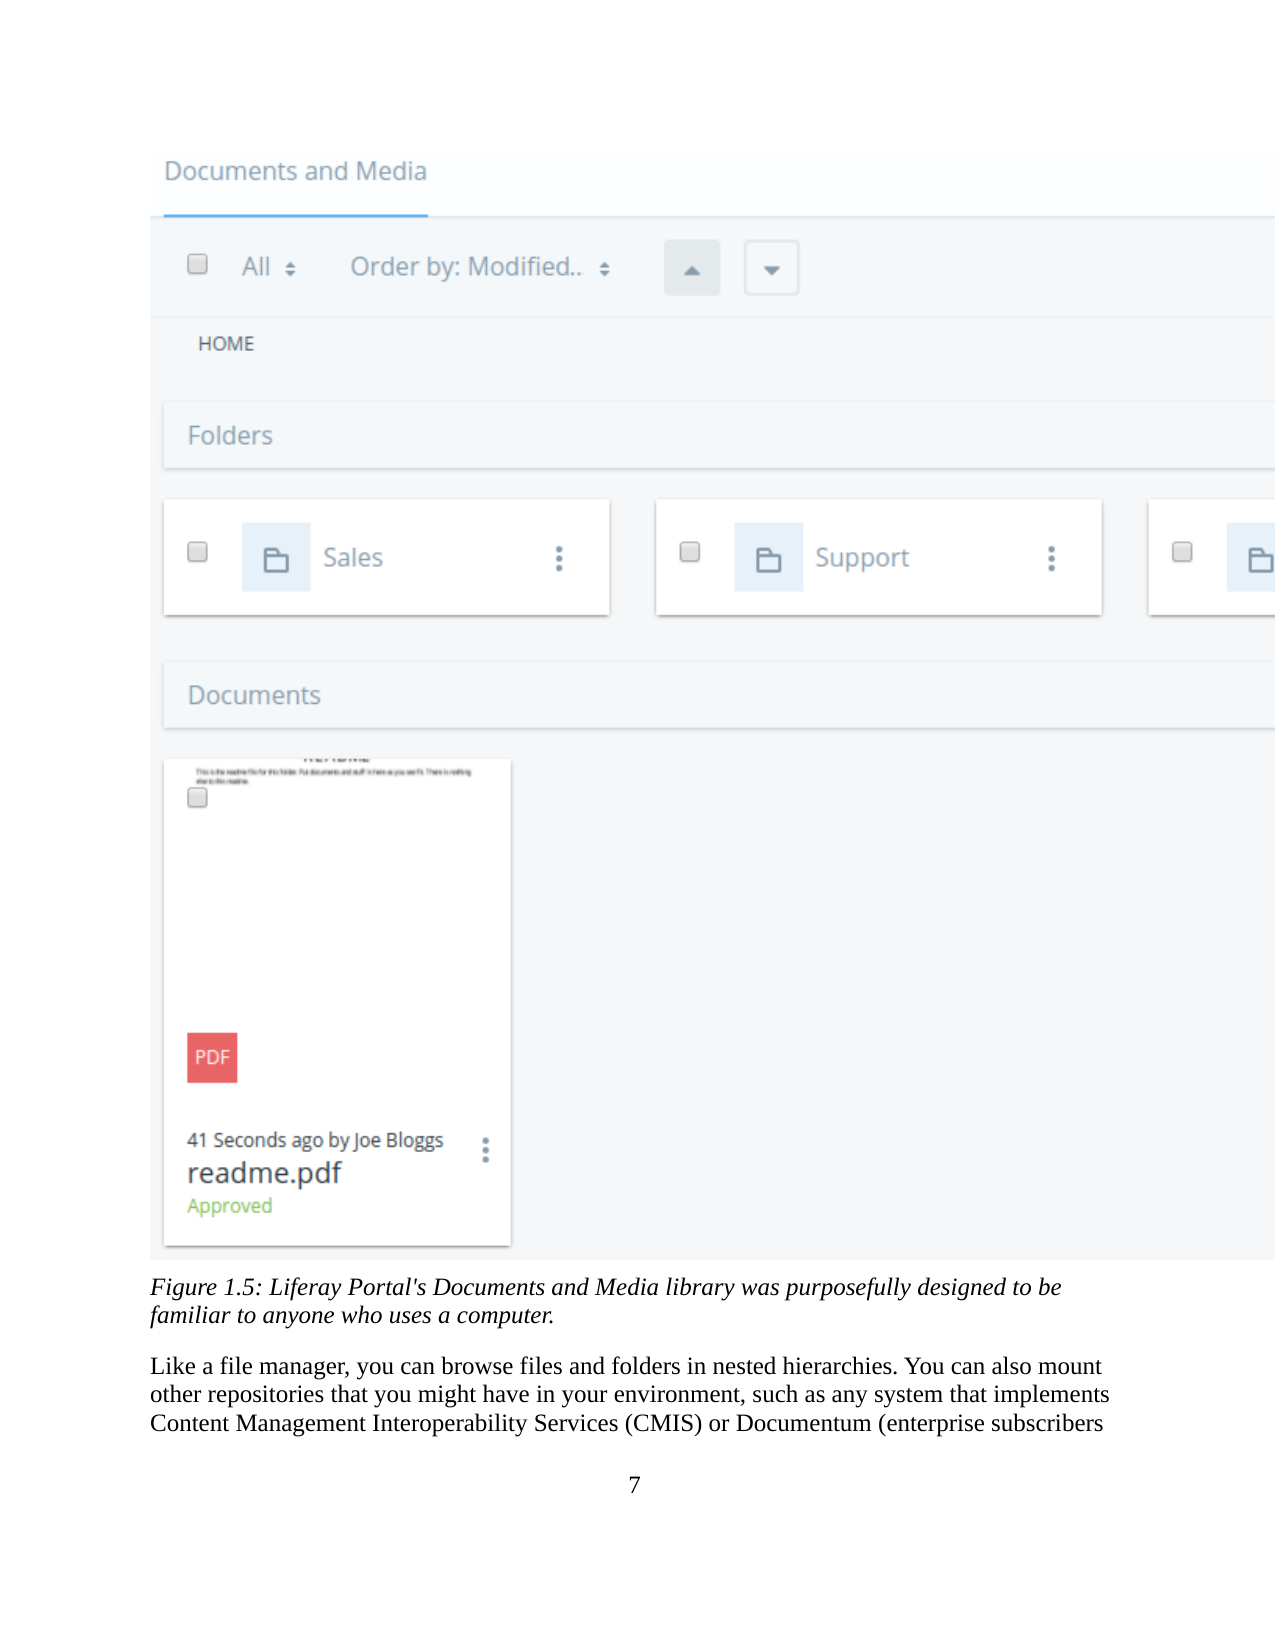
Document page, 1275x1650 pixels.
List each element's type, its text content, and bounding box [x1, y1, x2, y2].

text Figure 1.5: Liferay Portal's Documents and Media library was purposefully designed to be familiar to anyone who uses a computer. [150, 1272, 1125, 1329]
text Like a file manager, you can browse files and folders in nested hierarchies. You can also mount other repositories that you might have in your environment, such as any system that implements Content Management Interoperability Services (CMIS) or Documentum (enterprise subscribers [150, 1351, 1125, 1437]
picture [150, 150, 1275, 1260]
